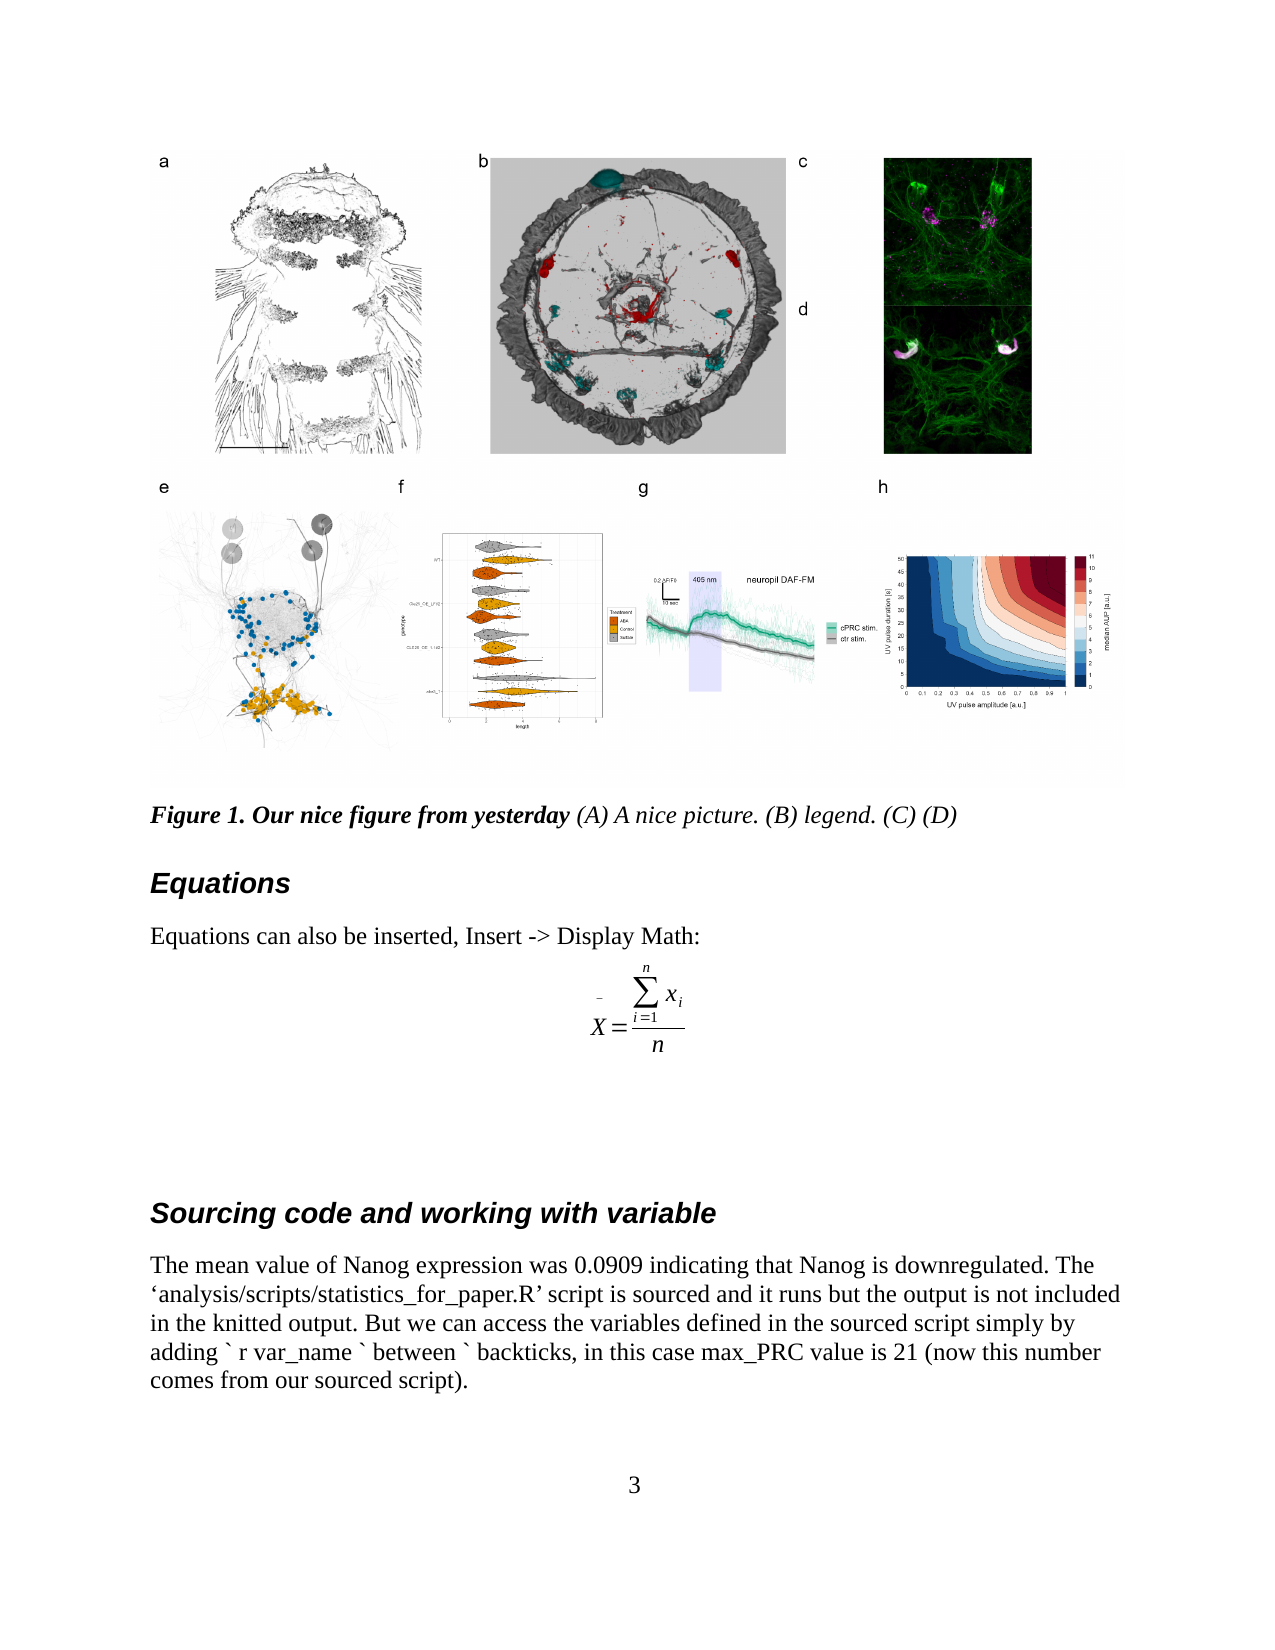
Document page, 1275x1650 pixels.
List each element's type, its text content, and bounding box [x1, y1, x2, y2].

text Equations can also be inserted, Insert -> Display Math: [150, 921, 1125, 950]
picture [150, 150, 1125, 788]
subtitle Sourcing code and working with variable [150, 1196, 1125, 1229]
text Figure 1. Our nice figure from yesterday (A) A nice picture. (B) legend. (C) (D) [150, 800, 1125, 829]
subtitle Equations [150, 866, 1125, 900]
text The mean value of Nanog expression was 0.0909 indicating that Nanog is downregulated. The ‘analysis/scripts/statistics_for_paper.R’ script is sourced and it runs but the output is not included in the knitted output. But we can access the variables defined in the sourced script simply by adding ` r var_name ` between ` backticks, in this case max_PRC value is 21 (now this number comes from our sourced script). [150, 1251, 1125, 1394]
